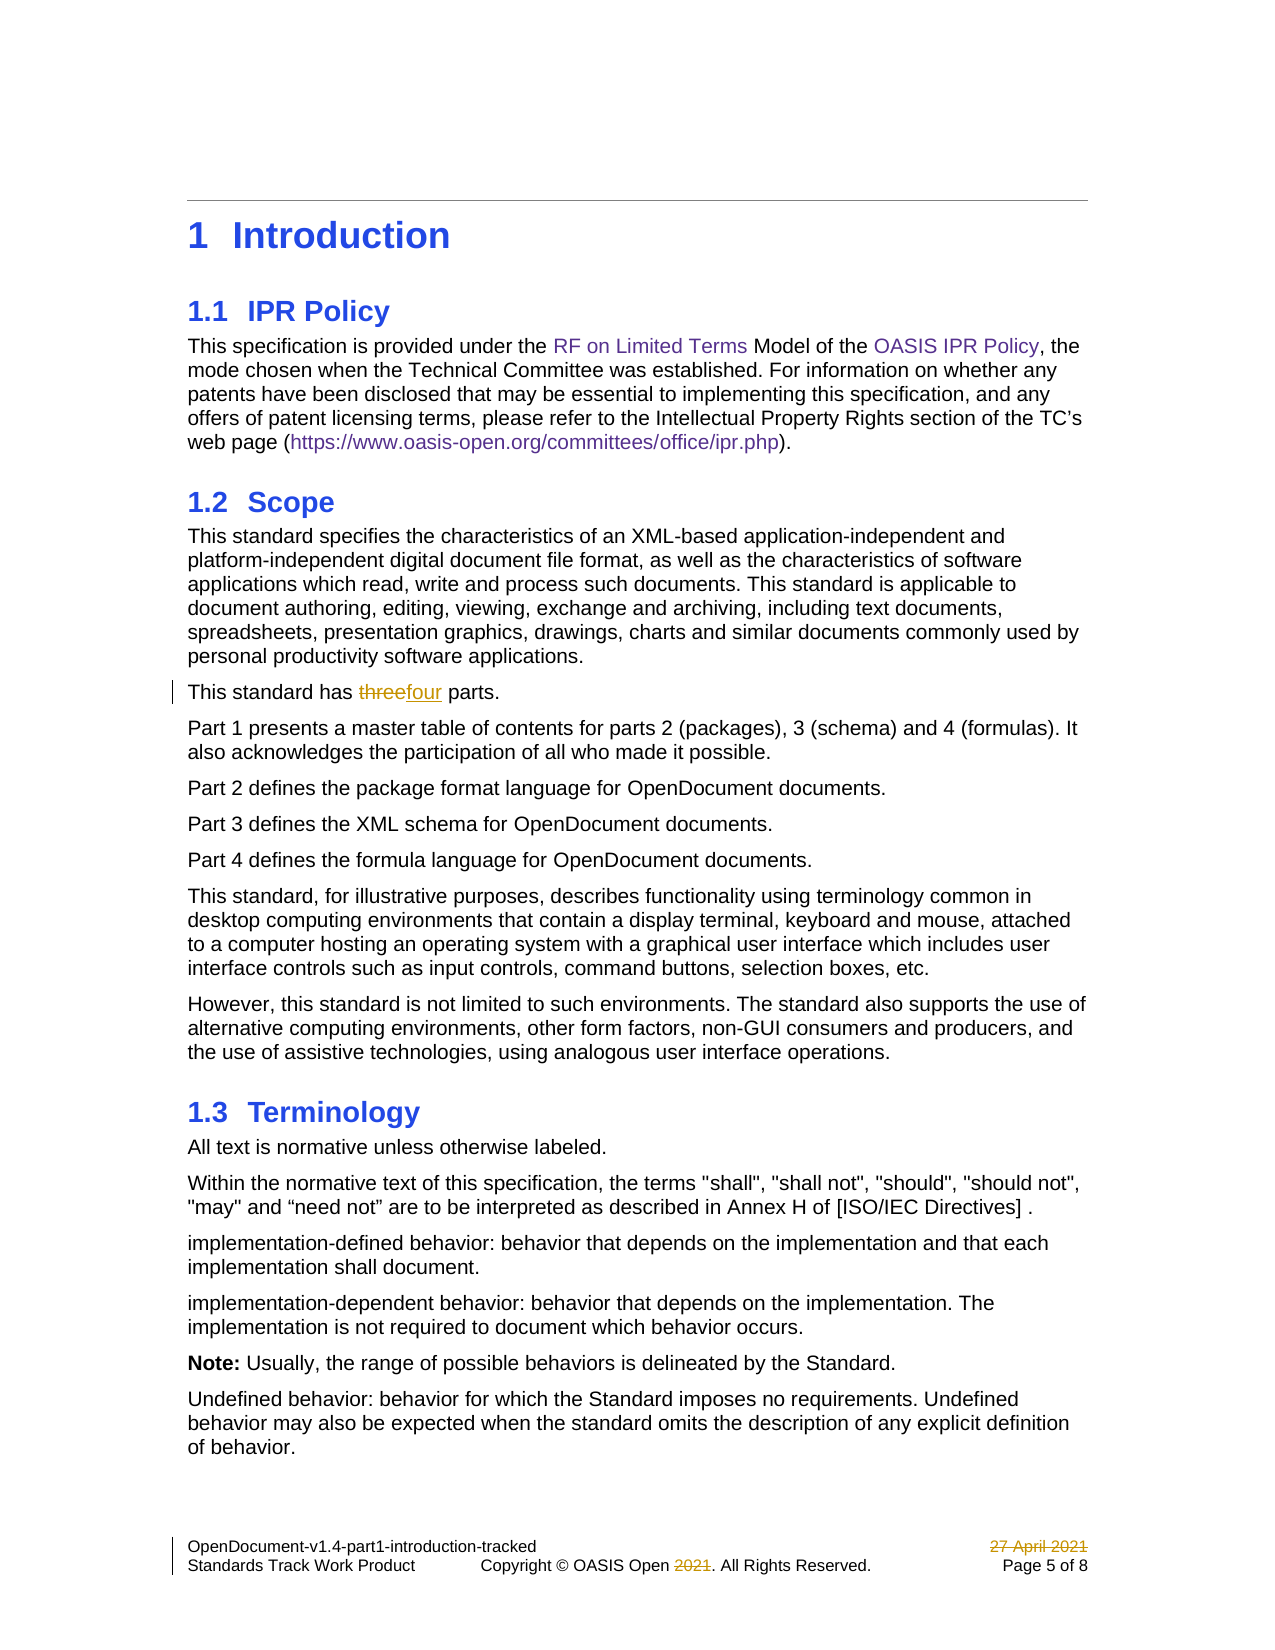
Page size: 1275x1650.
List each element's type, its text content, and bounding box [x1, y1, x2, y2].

text Part 3 defines the XML schema for OpenDocument documents. [187, 812, 1088, 836]
text implementation-defined behavior: behavior that depends on the implementation and that each implementation shall document. [187, 1231, 1088, 1278]
subtitle IPR Policy [187, 294, 1088, 328]
text Part 4 defines the formula language for OpenDocument documents. [187, 848, 1088, 872]
subtitle Scope [187, 484, 1088, 518]
text All text is normative unless otherwise labeled. [187, 1134, 1088, 1158]
text However, this standard is not limited to such environments. The standard also supports the use of alternative computing environments, other form factors, non-GUI consumers and producers, and the use of assistive technologies, using analogous user interface operations. [187, 992, 1088, 1064]
text This standard, for illustrative purposes, describes functionality using terminology common in desktop computing environments that contain a display terminal, keyboard and mouse, attached to a computer hosting an operating system with a graphical user interface which includes user interface controls such as input controls, command buttons, selection boxes, etc. [187, 884, 1088, 980]
subtitle Terminology [187, 1095, 1088, 1128]
text Part 2 defines the package format language for OpenDocument documents. [187, 776, 1088, 800]
text Undefined behavior: behavior for which the Standard imposes no requirements. Undefined behavior may also be expected when the standard omits the description of any explicit definition of behavior. [187, 1387, 1088, 1458]
text This specification is provided under the RF on Limited Terms Model of the OASIS IPR Policy, the mode chosen when the Technical Committee was established. For information on whether any patents have been disclosed that may be essential to implementing this specification, and any offers of patent licensing terms, please refer to the Intellectual Property Rights section of the TC’s web page (https://www.oasis-open.org/committees/office/ipr.php). [187, 334, 1088, 453]
text This standard has four parts. [187, 680, 1088, 704]
text Part 1 presents a master table of contents for parts 2 (packages), 3 (schema) and 4 (formulas). It also acknowledges the participation of all who made it possible. [187, 716, 1088, 764]
subtitle Introduction [187, 201, 1088, 257]
text This standard specifies the characteristics of an XML-based application-independent and platform-independent digital document file format, as well as the characteristics of software applications which read, write and process such documents. This standard is applicable to document authoring, editing, viewing, exchange and archiving, including text documents, spreadsheets, presentation graphics, drawings, charts and similar documents commonly used by personal productivity software applications. [187, 524, 1088, 668]
text Within the normative text of this specification, the terms "shall", "shall not", "should", "should not", "may" and “need not” are to be interpreted as described in Annex H of [ISO/IEC Directives] . [187, 1171, 1088, 1218]
text implementation-dependent behavior: behavior that depends on the implementation. The implementation is not required to document which behavior occurs. [187, 1291, 1088, 1338]
text Note: Usually, the range of possible behaviors is delineated by the Standard. [187, 1351, 1088, 1374]
